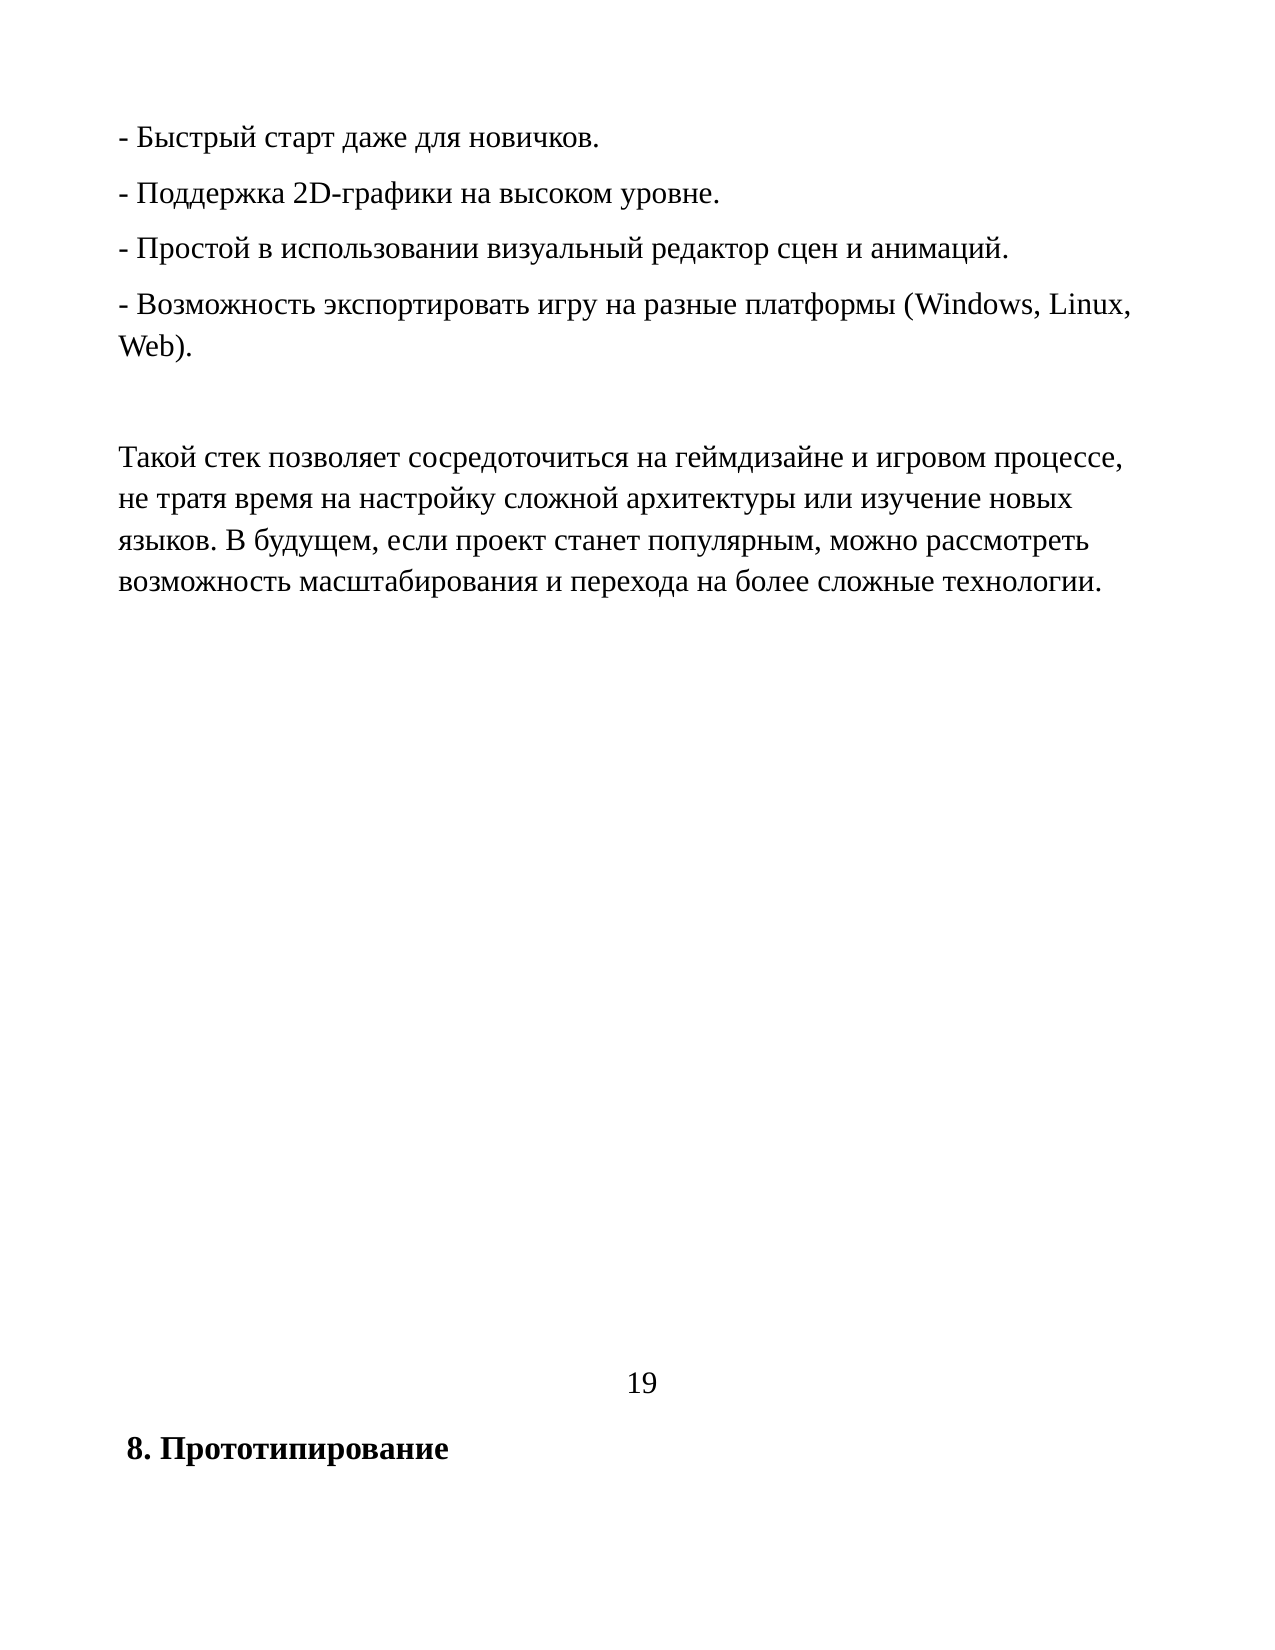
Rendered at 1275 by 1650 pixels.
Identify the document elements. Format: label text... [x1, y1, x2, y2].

text - Быстрый старт даже для новичков. [118, 118, 1157, 154]
text 19 [118, 1364, 1157, 1400]
text - Поддержка 2D-графики на высоком уровне. [118, 174, 1157, 210]
text Такой стек позволяет сосредоточиться на геймдизайне и игровом процессе, не тратя время на настройку сложной архитектуры или изучение новых языков. В будущем, если проект станет популярным, можно рассмотреть возможность масштабирования и перехода на более сложные технологии. [118, 438, 1157, 598]
text - Возможность экспортировать игру на разные платформы (Windows, Linux, Web). [118, 286, 1157, 363]
text - Простой в использовании визуальный редактор сцен и анимаций. [118, 230, 1157, 266]
subtitle 8. Прототипирование [118, 1429, 1157, 1467]
